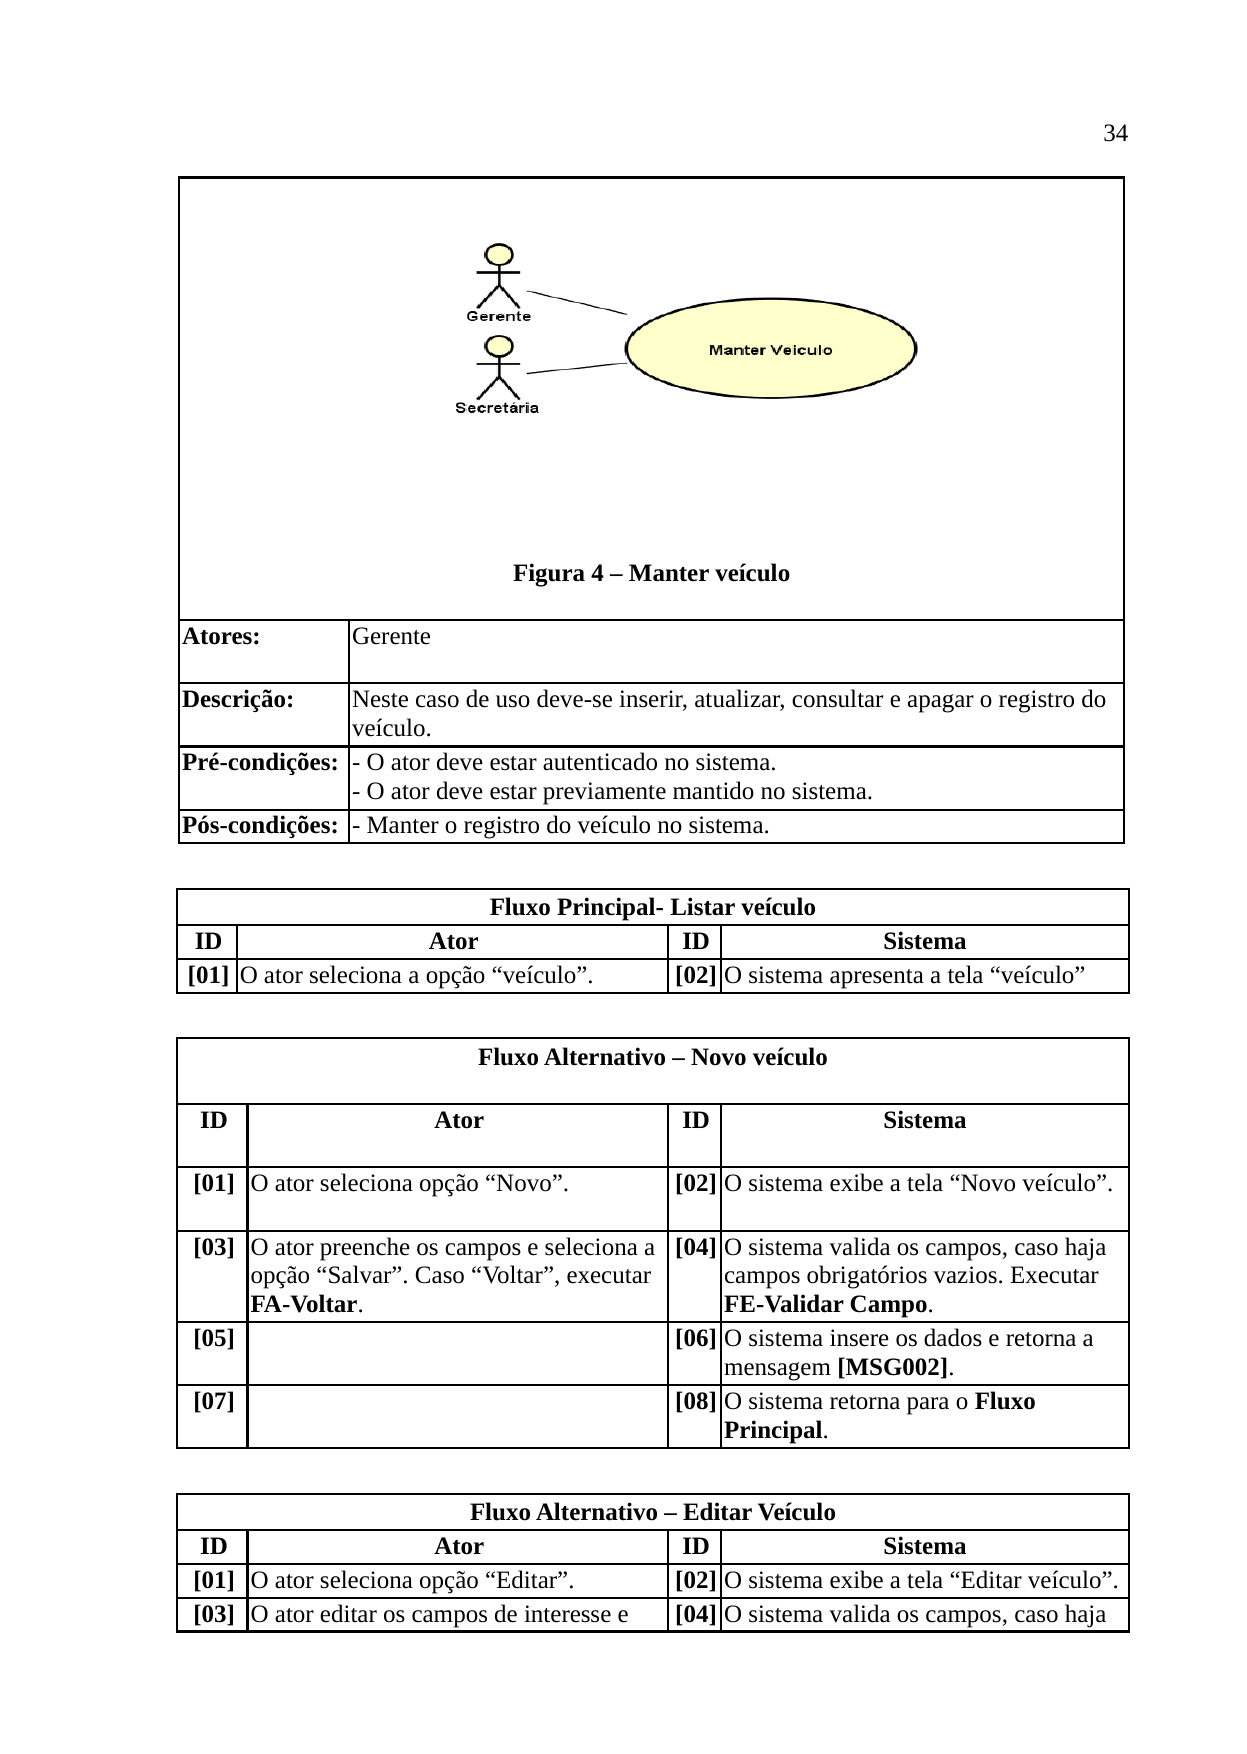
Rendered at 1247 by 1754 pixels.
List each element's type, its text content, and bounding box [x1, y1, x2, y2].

table_cell Pós-condições: [180, 811, 348, 842]
table_cell O sistema valida os campos, caso haja [722, 1599, 1128, 1630]
table_cell ID [669, 1105, 720, 1166]
table_cell [249, 1323, 667, 1384]
table_cell Atores: [180, 621, 348, 682]
table_header Fluxo Principal- Listar veículo [178, 890, 1128, 924]
table_header Fluxo Alternativo – Editar Veículo [178, 1495, 1128, 1529]
table_cell O ator seleciona opção “Editar”. [249, 1565, 667, 1597]
table_cell [01] [178, 960, 236, 992]
table_cell O sistema retorna para o Fluxo Principal. [722, 1386, 1128, 1447]
table_cell [04] [669, 1232, 720, 1321]
table_cell O ator editar os campos de interesse e [249, 1599, 667, 1630]
table_cell ID [669, 926, 720, 958]
table_cell [01] [178, 1168, 246, 1229]
table_cell [07] [178, 1386, 246, 1447]
table_cell [01] [178, 1565, 246, 1597]
table_cell [02] [669, 1565, 720, 1597]
table_cell O sistema apresenta a tela “veículo” [722, 960, 1128, 992]
table_cell Descrição: [180, 684, 348, 745]
table_cell Neste caso de uso deve-se inserir, atualizar, consultar e apagar o registro do veículo. [350, 684, 1123, 745]
table_cell Pré-condições: [180, 748, 348, 808]
table_cell Ator [238, 926, 667, 958]
table_cell O ator preenche os campos e seleciona a opção “Salvar”. Caso “Voltar”, executar FA-Voltar. [249, 1232, 667, 1321]
table_cell O sistema exibe a tela “Editar veículo”. [722, 1565, 1128, 1597]
table_cell Sistema [722, 1105, 1128, 1166]
table_cell O ator seleciona a opção “veículo”. [238, 960, 667, 992]
table_cell - O ator deve estar autenticado no sistema. - O ator deve estar previamente mantido no sistema. [350, 748, 1123, 808]
table_cell ID [178, 1531, 246, 1563]
table_cell ID [669, 1531, 720, 1563]
table_cell [04] [669, 1599, 720, 1630]
table_cell Sistema [722, 926, 1128, 958]
table_cell ID [178, 926, 236, 958]
table_cell Ator [249, 1531, 667, 1563]
table_header Figura 4 – Manter veículo [180, 179, 1123, 619]
table_cell O sistema exibe a tela “Novo veículo”. [722, 1168, 1128, 1229]
table_cell [02] [669, 1168, 720, 1229]
table_header Fluxo Alternativo – Novo veículo [178, 1039, 1128, 1103]
table_cell Gerente [350, 621, 1123, 682]
table_cell - Manter o registro do veículo no sistema. [350, 811, 1123, 842]
picture [350, 181, 953, 497]
table_cell [06] [669, 1323, 720, 1384]
table_cell ID [178, 1105, 246, 1166]
table_cell Ator [249, 1105, 667, 1166]
table_cell O ator seleciona opção “Novo”. [249, 1168, 667, 1229]
table_cell [08] [669, 1386, 720, 1447]
table_cell Sistema [722, 1531, 1128, 1563]
table_cell [05] [178, 1323, 246, 1384]
table_cell O sistema insere os dados e retorna a mensagem [MSG002]. [722, 1323, 1128, 1384]
table_cell [249, 1386, 667, 1447]
table_cell [02] [669, 960, 720, 992]
table_cell O sistema valida os campos, caso haja campos obrigatórios vazios. Executar FE-Validar Campo. [722, 1232, 1128, 1321]
table_cell [03] [178, 1599, 246, 1630]
table_cell [03] [178, 1232, 246, 1321]
